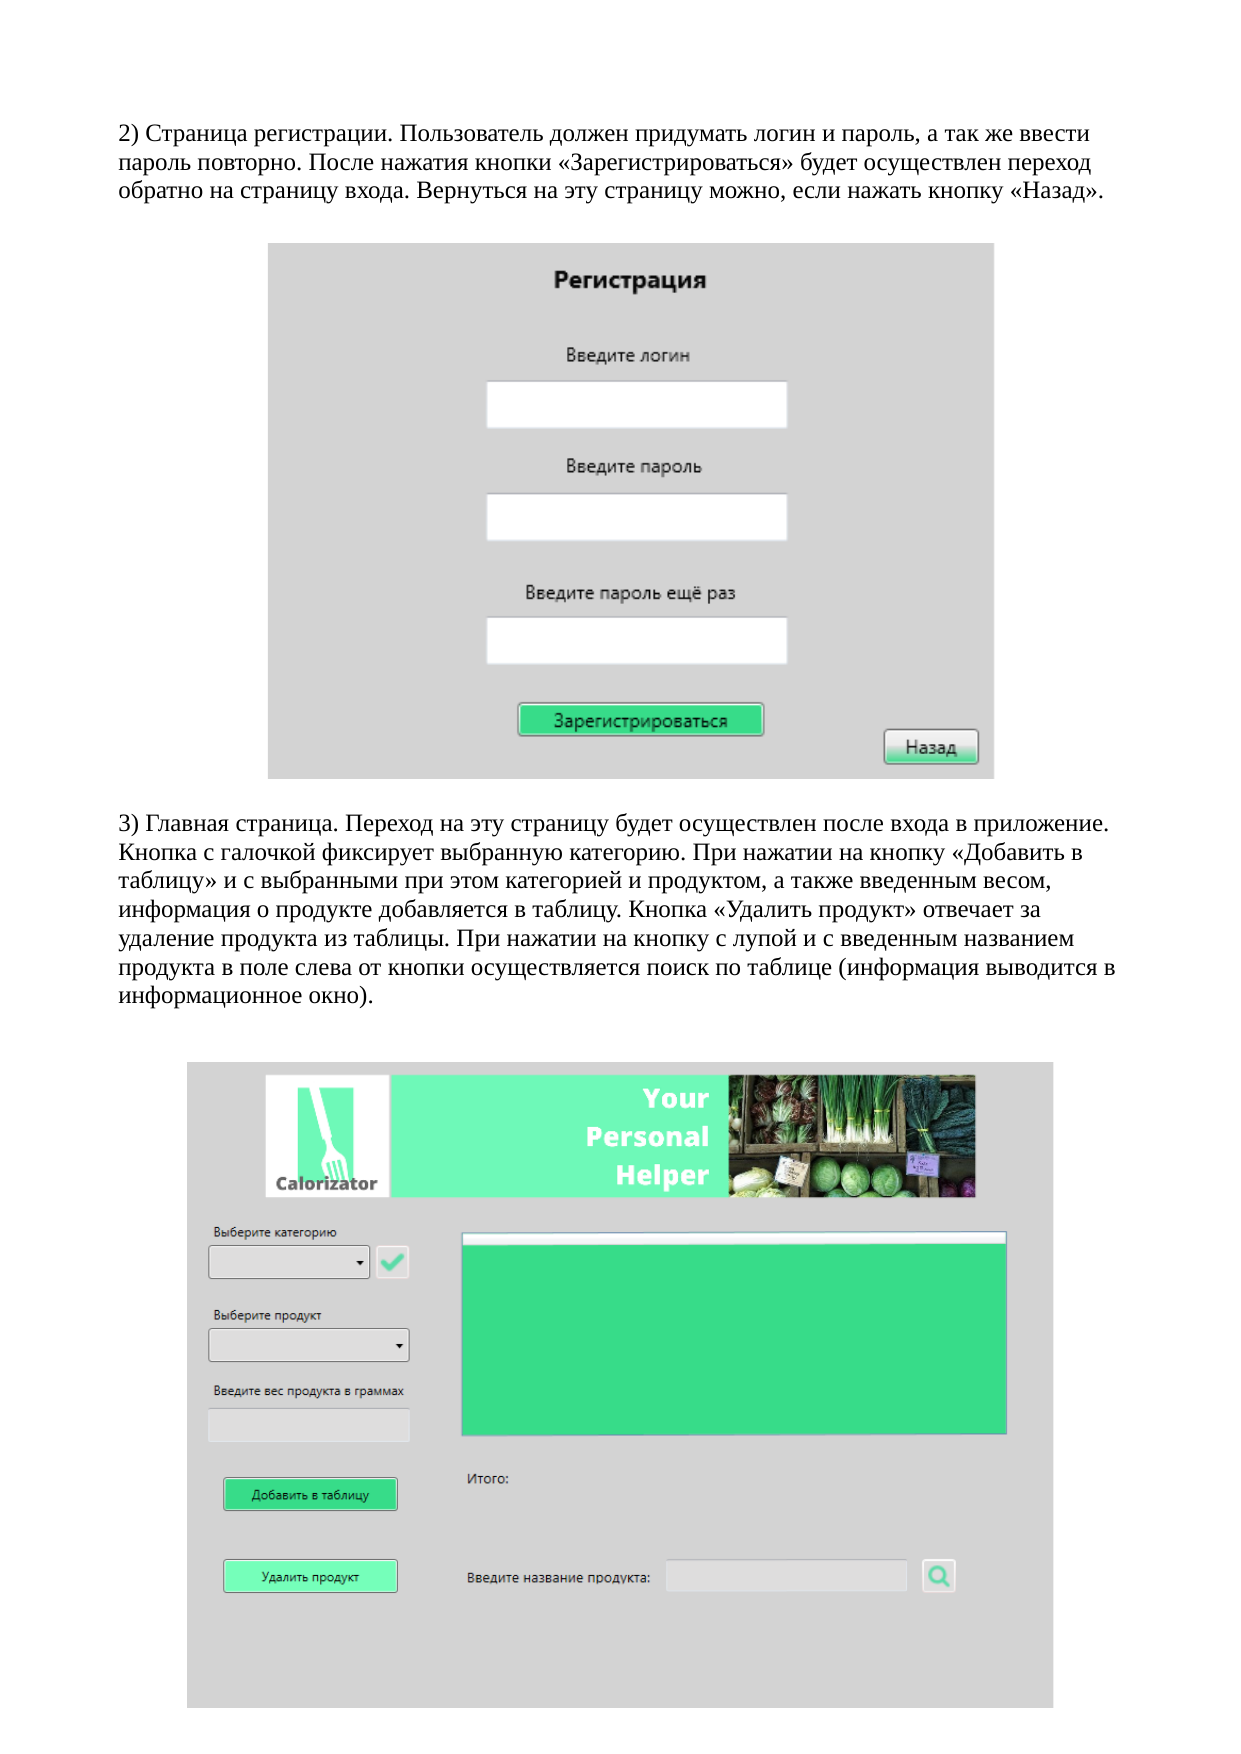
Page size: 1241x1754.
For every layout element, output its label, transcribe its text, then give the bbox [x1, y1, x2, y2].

picture [267, 243, 995, 779]
text 3) Главная страница. Переход на эту страницу будет осуществлен после входа в приложение. Кнопка с галочкой фиксирует выбранную категорию. При нажатии на кнопку «Добавить в таблицу» и с выбранными при этом категорией и продуктом, а также введенным весом, информация о продукте добавляется в таблицу. Кнопка «Удалить продукт» отвечает за удаление продукта из таблицы. При нажатии на кнопку с лупой и с введенным названием продукта в поле слева от кнопки осуществляется поиск по таблице (информация выводится в информационное окно). [118, 808, 1122, 1009]
picture [187, 1062, 1054, 1708]
text 2) Страница регистрации. Пользователь должен придумать логин и пароль, а так же ввести пароль повторно. После нажатия кнопки «Зарегистрироваться» будет осуществлен переход обратно на страницу входа. Вернуться на эту страницу можно, если нажать кнопку «Назад». [118, 118, 1122, 204]
